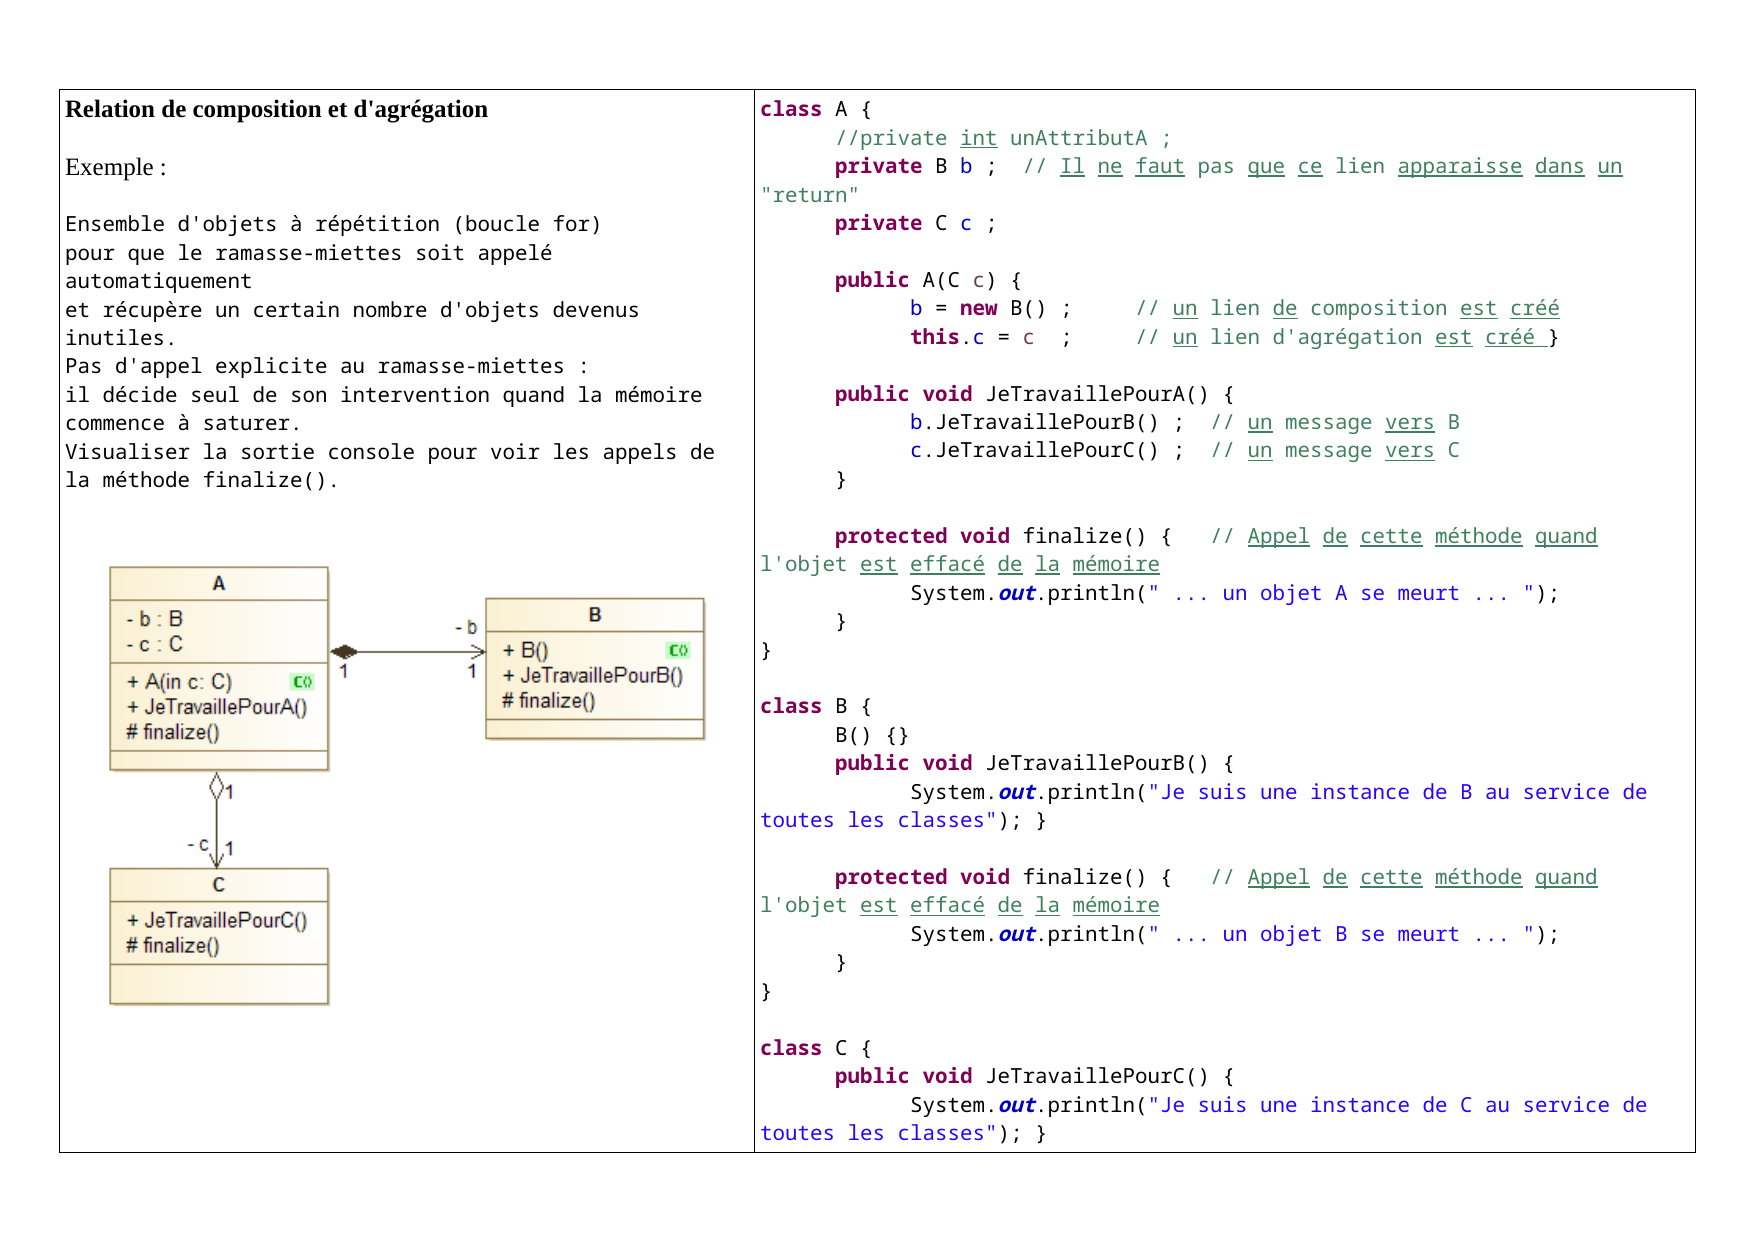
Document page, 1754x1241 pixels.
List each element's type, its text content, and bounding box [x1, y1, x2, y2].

table_header Relation de composition et d'agrégation Exemple : Ensemble d'objets à répétition (boucle for) pour que le ramasse-miettes soit appelé automatiquement et récupère un certain nombre d'objets devenus inutiles. Pas d'appel explicite au ramasse-miettes : il décide seul de son intervention quand la mémoire commence à saturer. Visualiser la sortie console pour voir les appels de la méthode finalize(). [60, 90, 754, 1152]
table_header class A { //private int unAttributA ; private B b ; // Il ne faut pas que ce lien apparaisse dans un "return" private C c ; public A(C c) { b = new B() ; // un lien de composition est créé this.c = c ; // un lien d'agrégation est créé } public void JeTravaillePourA() { b.JeTravaillePourB() ; // un message vers B c.JeTravaillePourC() ; // un message vers C } protected void finalize() { // Appel de cette méthode quand l'objet est effacé de la mémoire System.out.println(" ... un objet A se meurt ... "); } } class B { B() {} public void JeTravaillePourB() { System.out.println("Je suis une instance de B au service de toutes les classes"); } protected void finalize() { // Appel de cette méthode quand l'objet est effacé de la mémoire System.out.println(" ... un objet B se meurt ... "); } } class C { public void JeTravaillePourC() { System.out.println("Je suis une instance de C au service de toutes les classes"); } [755, 90, 1695, 1152]
